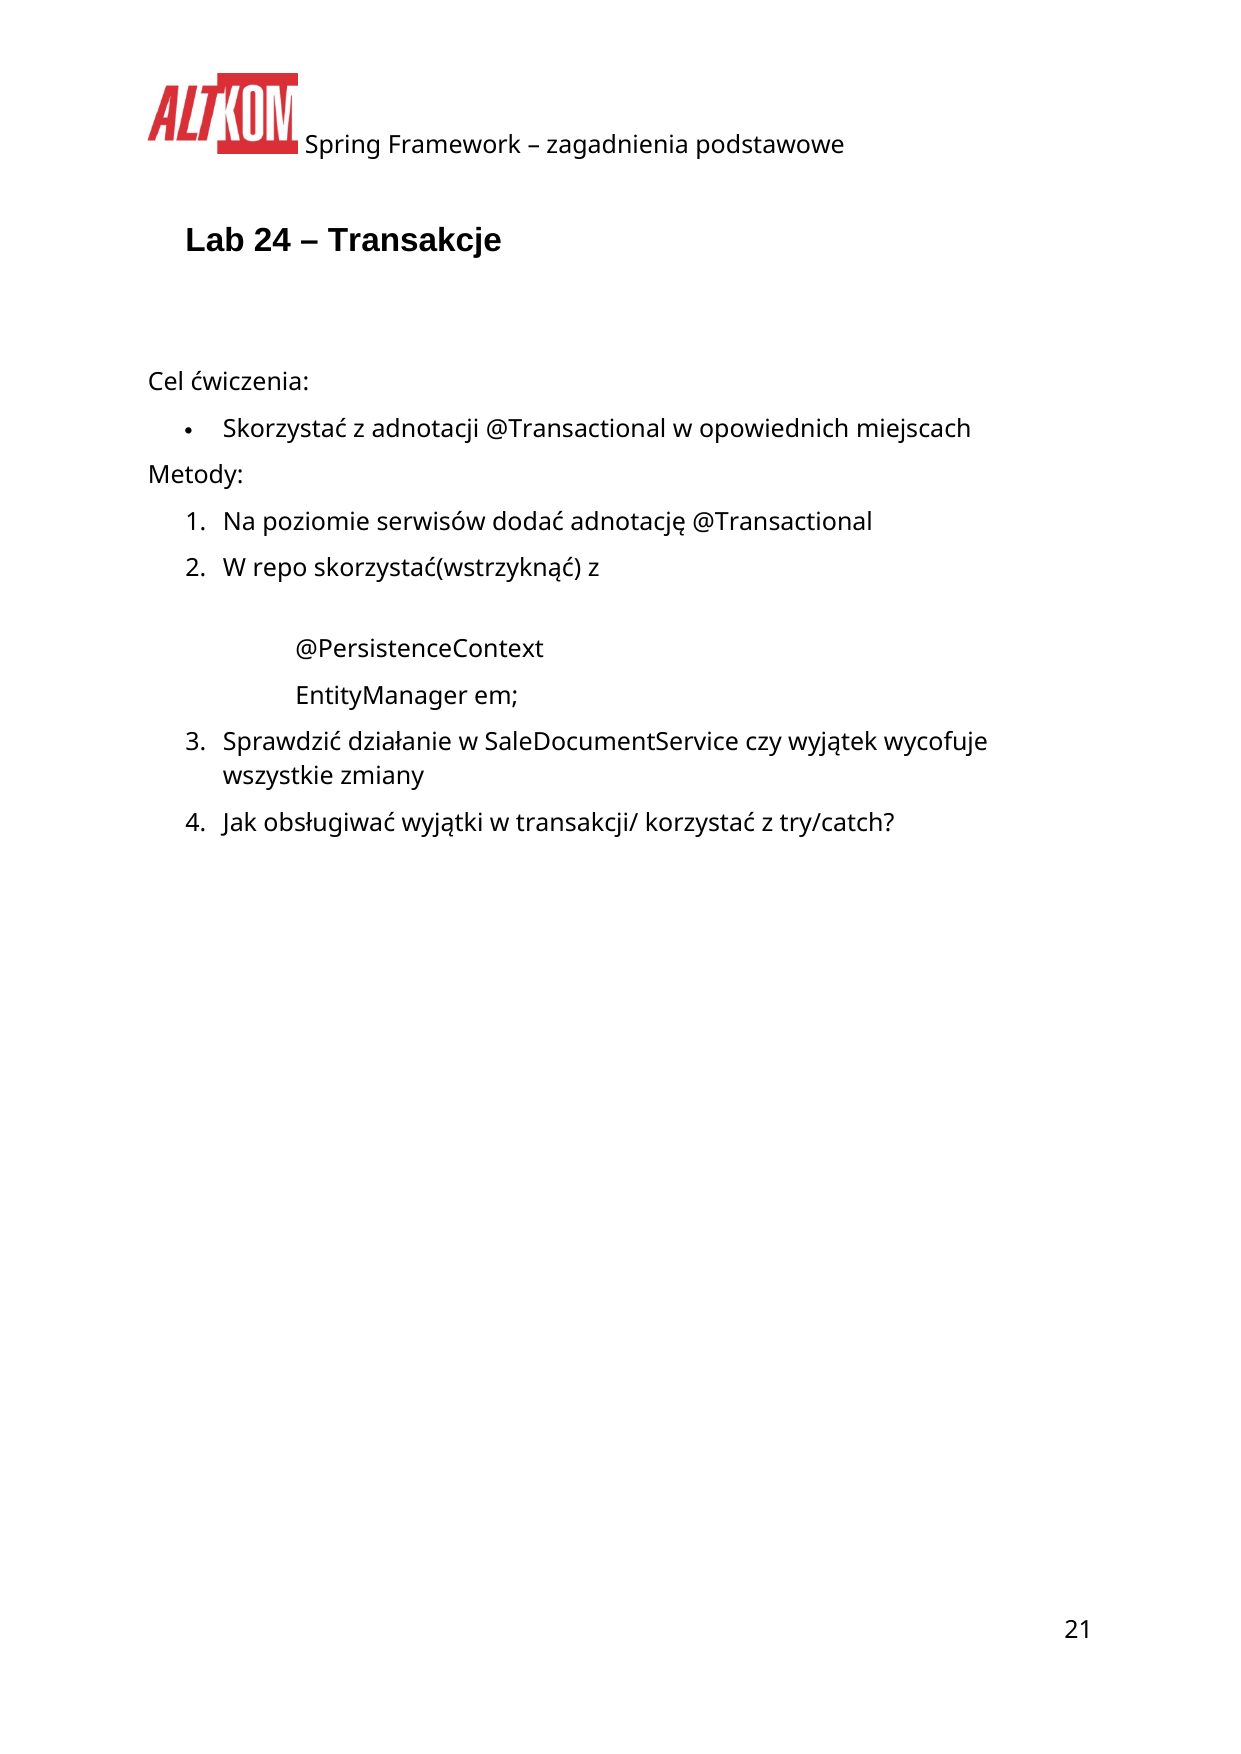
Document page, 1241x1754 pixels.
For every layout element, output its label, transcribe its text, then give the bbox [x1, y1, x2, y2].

text @PersistenceContext [223, 631, 1093, 665]
picture [147, 73, 298, 154]
list Skorzystać z adnotacji @Transactional w opowiednich miejscach [185, 410, 1093, 444]
text EntityManager em; [223, 677, 1093, 711]
subtitle Lab 24 – Transakcje [185, 220, 1093, 258]
list Na poziomie serwisów dodać adnotację @Transactional [185, 503, 1093, 538]
list Sprawdzić działanie w SaleDocumentService czy wyjątek wycofuje wszystkie zmiany [185, 724, 1093, 792]
list W repo skorzystać(wstrzyknąć) z [185, 550, 1093, 618]
text Metody: [148, 457, 1093, 491]
text Cel ćwiczenia: [148, 364, 1093, 398]
list Jak obsługiwać wyjątki w transakcji/ korzystać z try/catch? [185, 804, 1093, 838]
